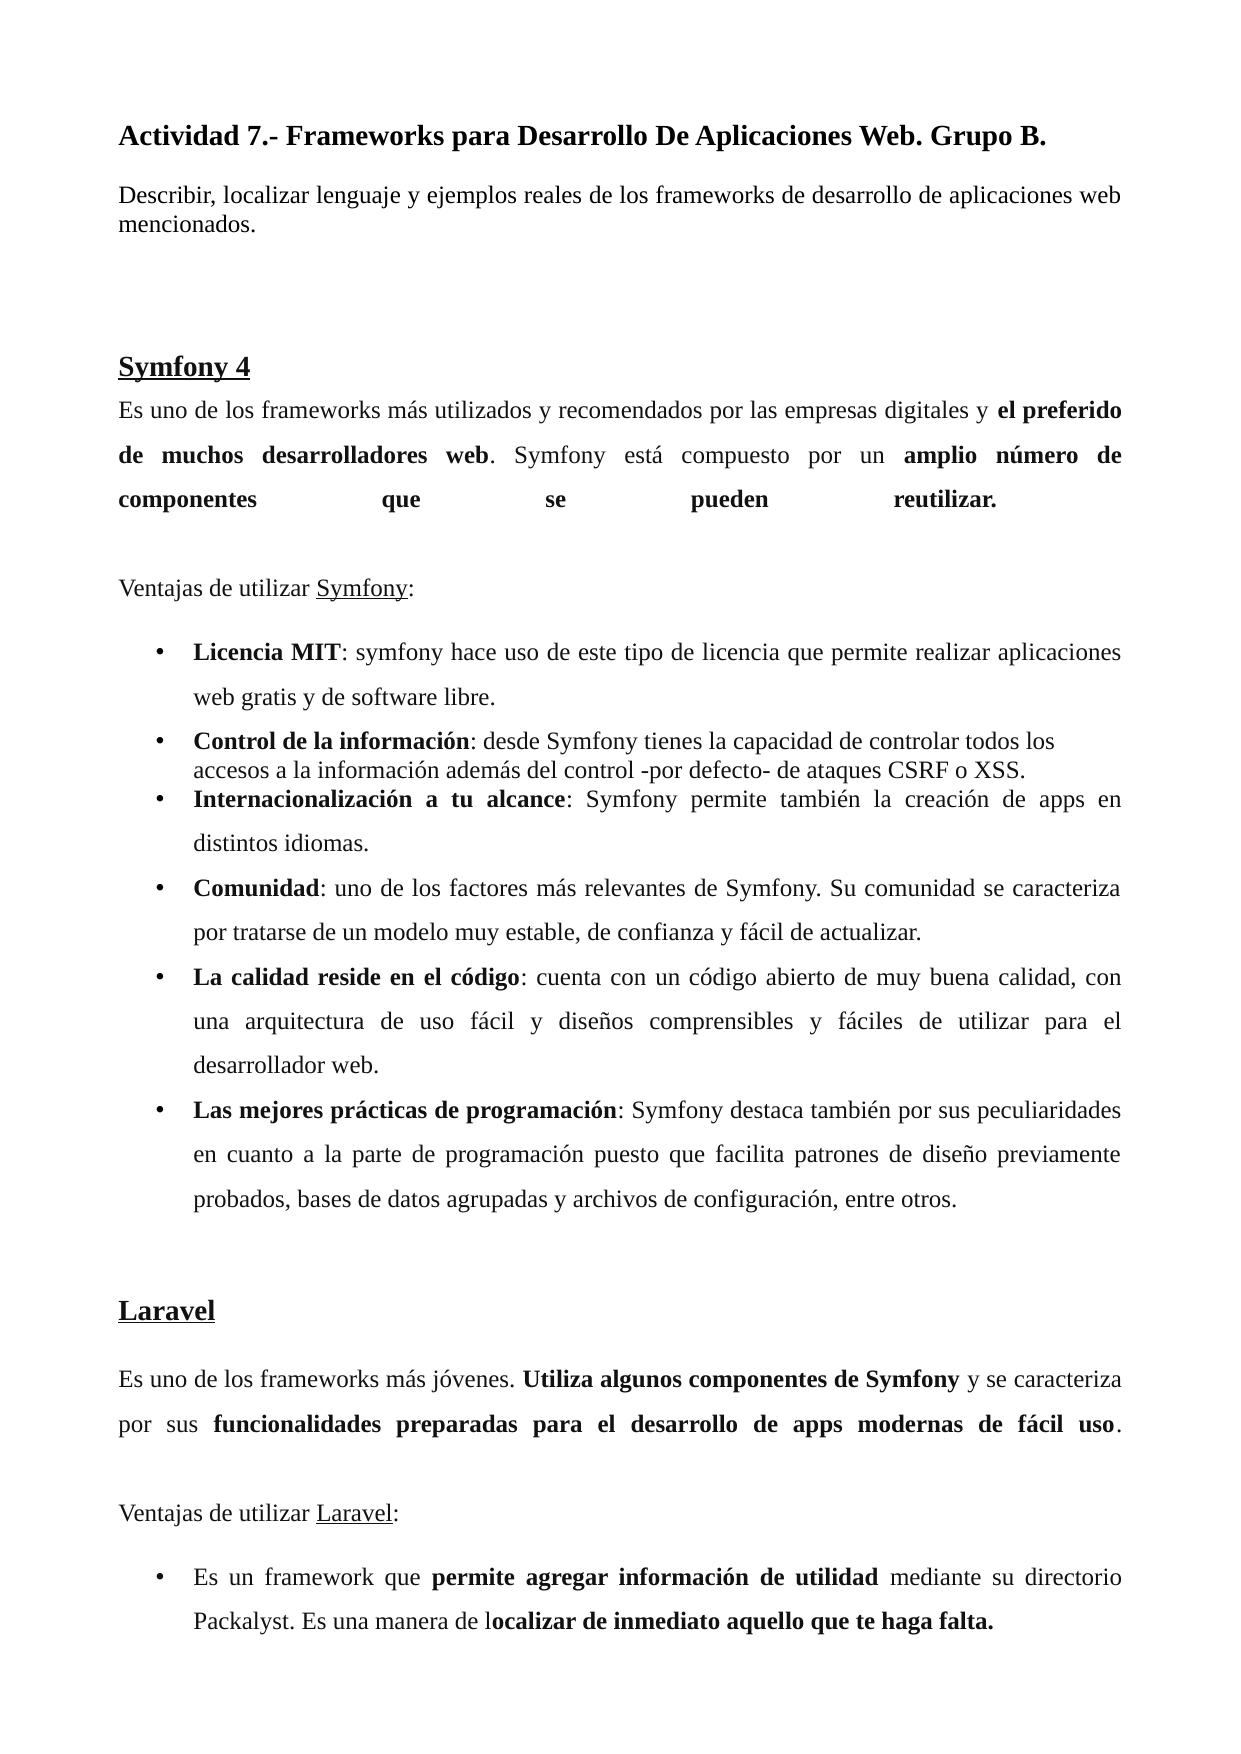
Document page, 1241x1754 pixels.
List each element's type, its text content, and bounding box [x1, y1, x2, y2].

text Es uno de los frameworks más utilizados y recomendados por las empresas digitales y el preferido de muchos desarrolladores web. Symfony está compuesto por un amplio número de componentes que se pueden reutilizar. Ventajas de utilizar Symfony: [118, 395, 1122, 602]
text Describir, localizar lenguaje y ejemplos reales de los frameworks de desarrollo de aplicaciones web mencionados. [118, 180, 1122, 238]
text Symfony 4 [118, 349, 1122, 383]
list Control de la información: desde Symfony tienes la capacidad de controlar todos los accesos a la información además del control -por defecto- de ataques CSRF o XSS. [156, 726, 1122, 784]
list Es un framework que permite agregar información de utilidad mediante su directorio Packalyst. Es una manera de localizar de inmediato aquello que te haga falta. [156, 1562, 1122, 1635]
list Licencia MIT: symfony hace uso de este tipo de licencia que permite realizar aplicaciones web gratis y de software libre. [156, 637, 1122, 711]
list Las mejores prácticas de programación: Symfony destaca también por sus peculiaridades en cuanto a la parte de programación puesto que facilita patrones de diseño previamente probados, bases de datos agrupadas y archivos de configuración, entre otros. [156, 1095, 1122, 1213]
list Comunidad: uno de los factores más relevantes de Symfony. Su comunidad se caracteriza por tratarse de un modelo muy estable, de confianza y fácil de actualizar. [156, 873, 1122, 946]
list La calidad reside en el código: cuenta con un código abierto de muy buena calidad, con una arquitectura de uso fácil y diseños comprensibles y fáciles de utilizar para el desarrollador web. [156, 962, 1122, 1079]
text Laravel [118, 1293, 1122, 1326]
list Internacionalización a tu alcance: Symfony permite también la creación de apps en distintos idiomas. [156, 784, 1122, 857]
text Es uno de los frameworks más jóvenes. Utiliza algunos componentes de Symfony y se caracteriza por sus funcionalidades preparadas para el desarrollo de apps modernas de fácil uso. Ventajas de utilizar Laravel: [118, 1364, 1122, 1527]
text Actividad 7.- Frameworks para Desarrollo De Aplicaciones Web. Grupo B. [118, 118, 1122, 152]
